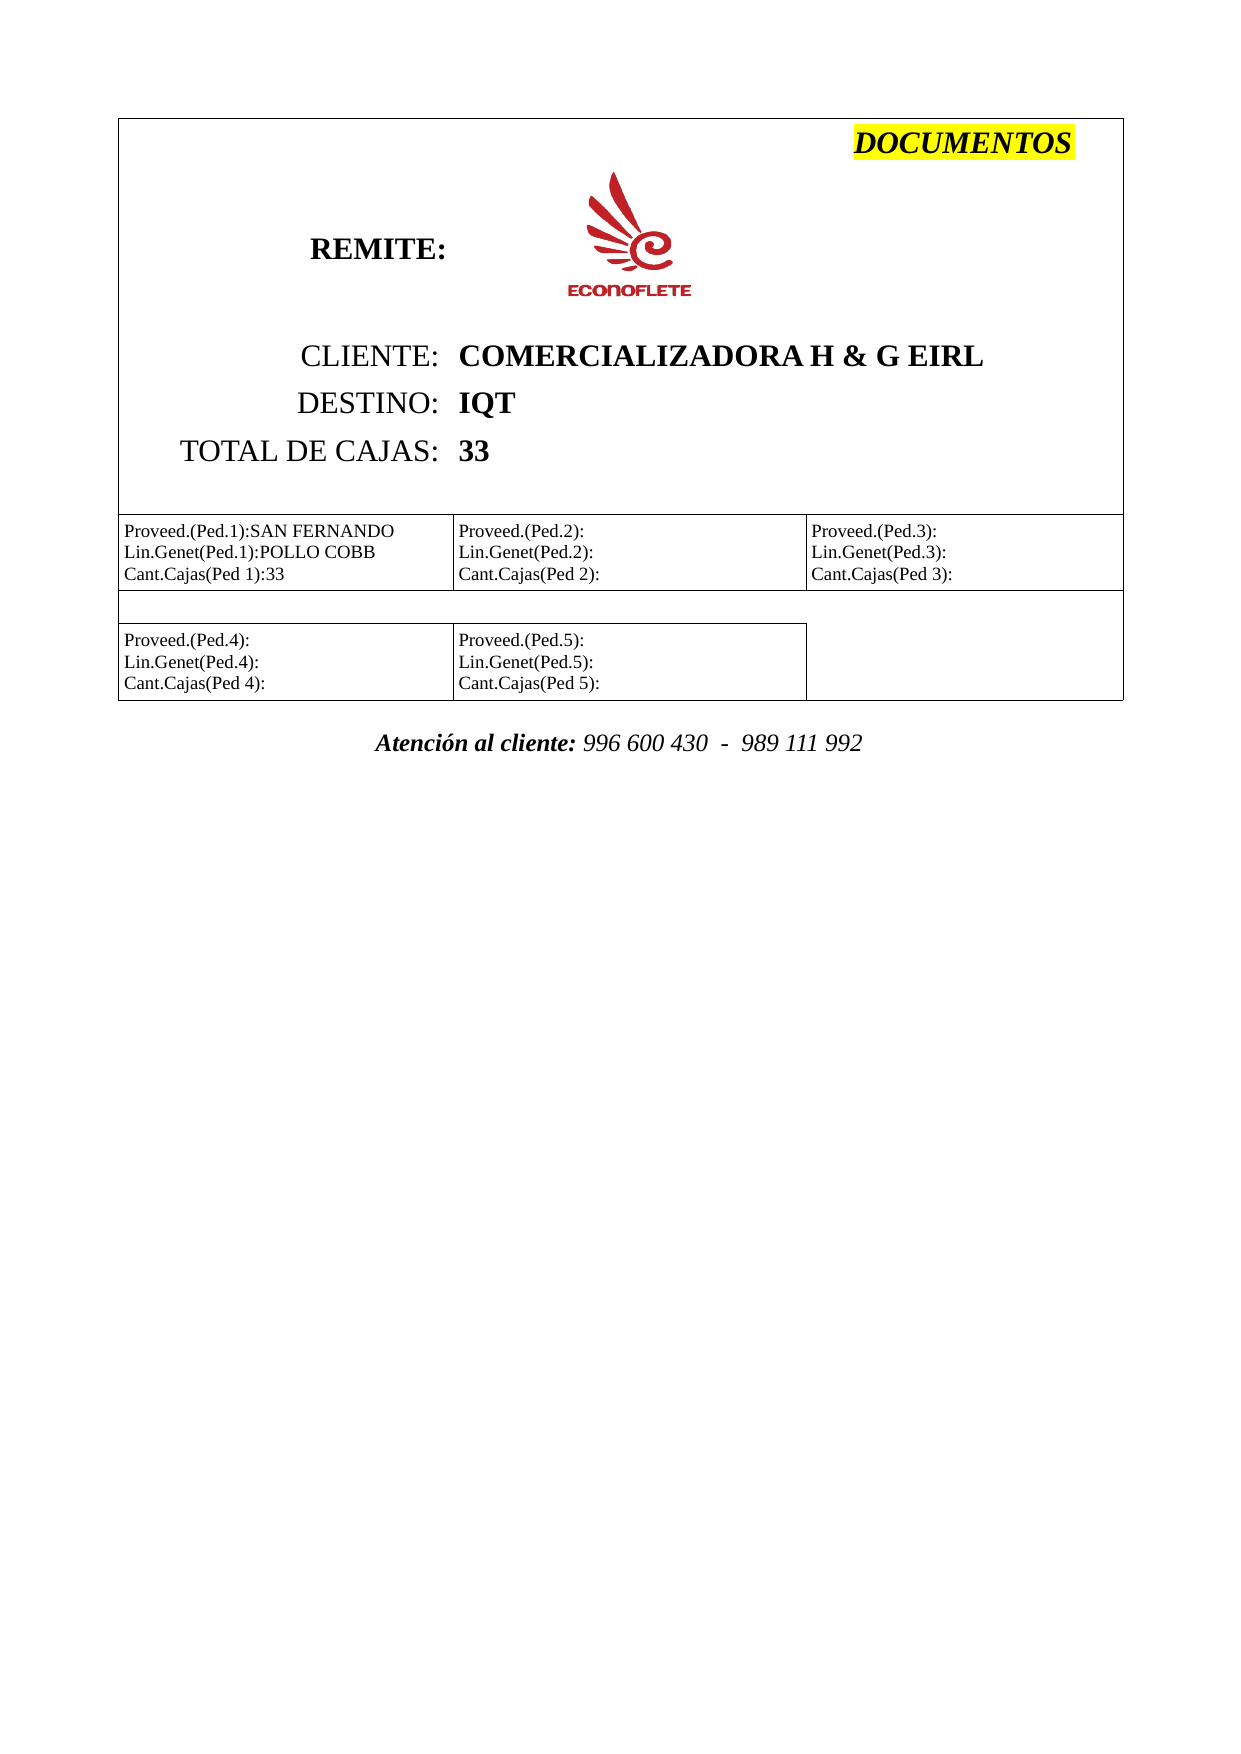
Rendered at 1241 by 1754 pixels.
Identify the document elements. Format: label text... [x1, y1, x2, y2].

table_cell REMITE: [119, 166, 453, 332]
table_header DOCUMENTOS [806, 119, 1123, 166]
table_cell [807, 623, 1123, 699]
table_cell [119, 591, 453, 623]
table_cell Proveed.(Ped.1):SAN FERNANDO Lin.Genet(Ped.1):POLLO COBB Cant.Cajas(Ped 1):33 [119, 515, 453, 590]
table_header [453, 119, 806, 166]
picture [552, 171, 707, 297]
table_cell [806, 379, 1123, 426]
table_cell DESTINO: [119, 379, 453, 426]
table_cell IQT [453, 379, 806, 426]
table_header [119, 119, 453, 166]
text Atención al cliente: 996 600 430 - 989 111 992 [118, 728, 1122, 757]
table_cell [453, 166, 806, 332]
table_cell COMERCIALIZADORA H & G EIRL [453, 332, 1123, 379]
table_cell [119, 474, 453, 514]
table_cell [453, 591, 806, 623]
table_cell Proveed.(Ped.3): Lin.Genet(Ped.3): Cant.Cajas(Ped 3): [807, 515, 1123, 590]
table_cell [806, 474, 1123, 514]
table_cell CLIENTE: [119, 332, 453, 379]
table_cell Proveed.(Ped.2): Lin.Genet(Ped.2): Cant.Cajas(Ped 2): [454, 515, 806, 590]
table_cell [806, 166, 1123, 332]
table_cell [806, 591, 1123, 623]
table_cell 33 [453, 426, 1123, 474]
table_cell Proveed.(Ped.4): Lin.Genet(Ped.4): Cant.Cajas(Ped 4): [119, 624, 453, 699]
table_cell Proveed.(Ped.5): Lin.Genet(Ped.5): Cant.Cajas(Ped 5): [454, 624, 806, 699]
table_cell TOTAL DE CAJAS: [119, 426, 453, 474]
table_cell [453, 474, 806, 514]
